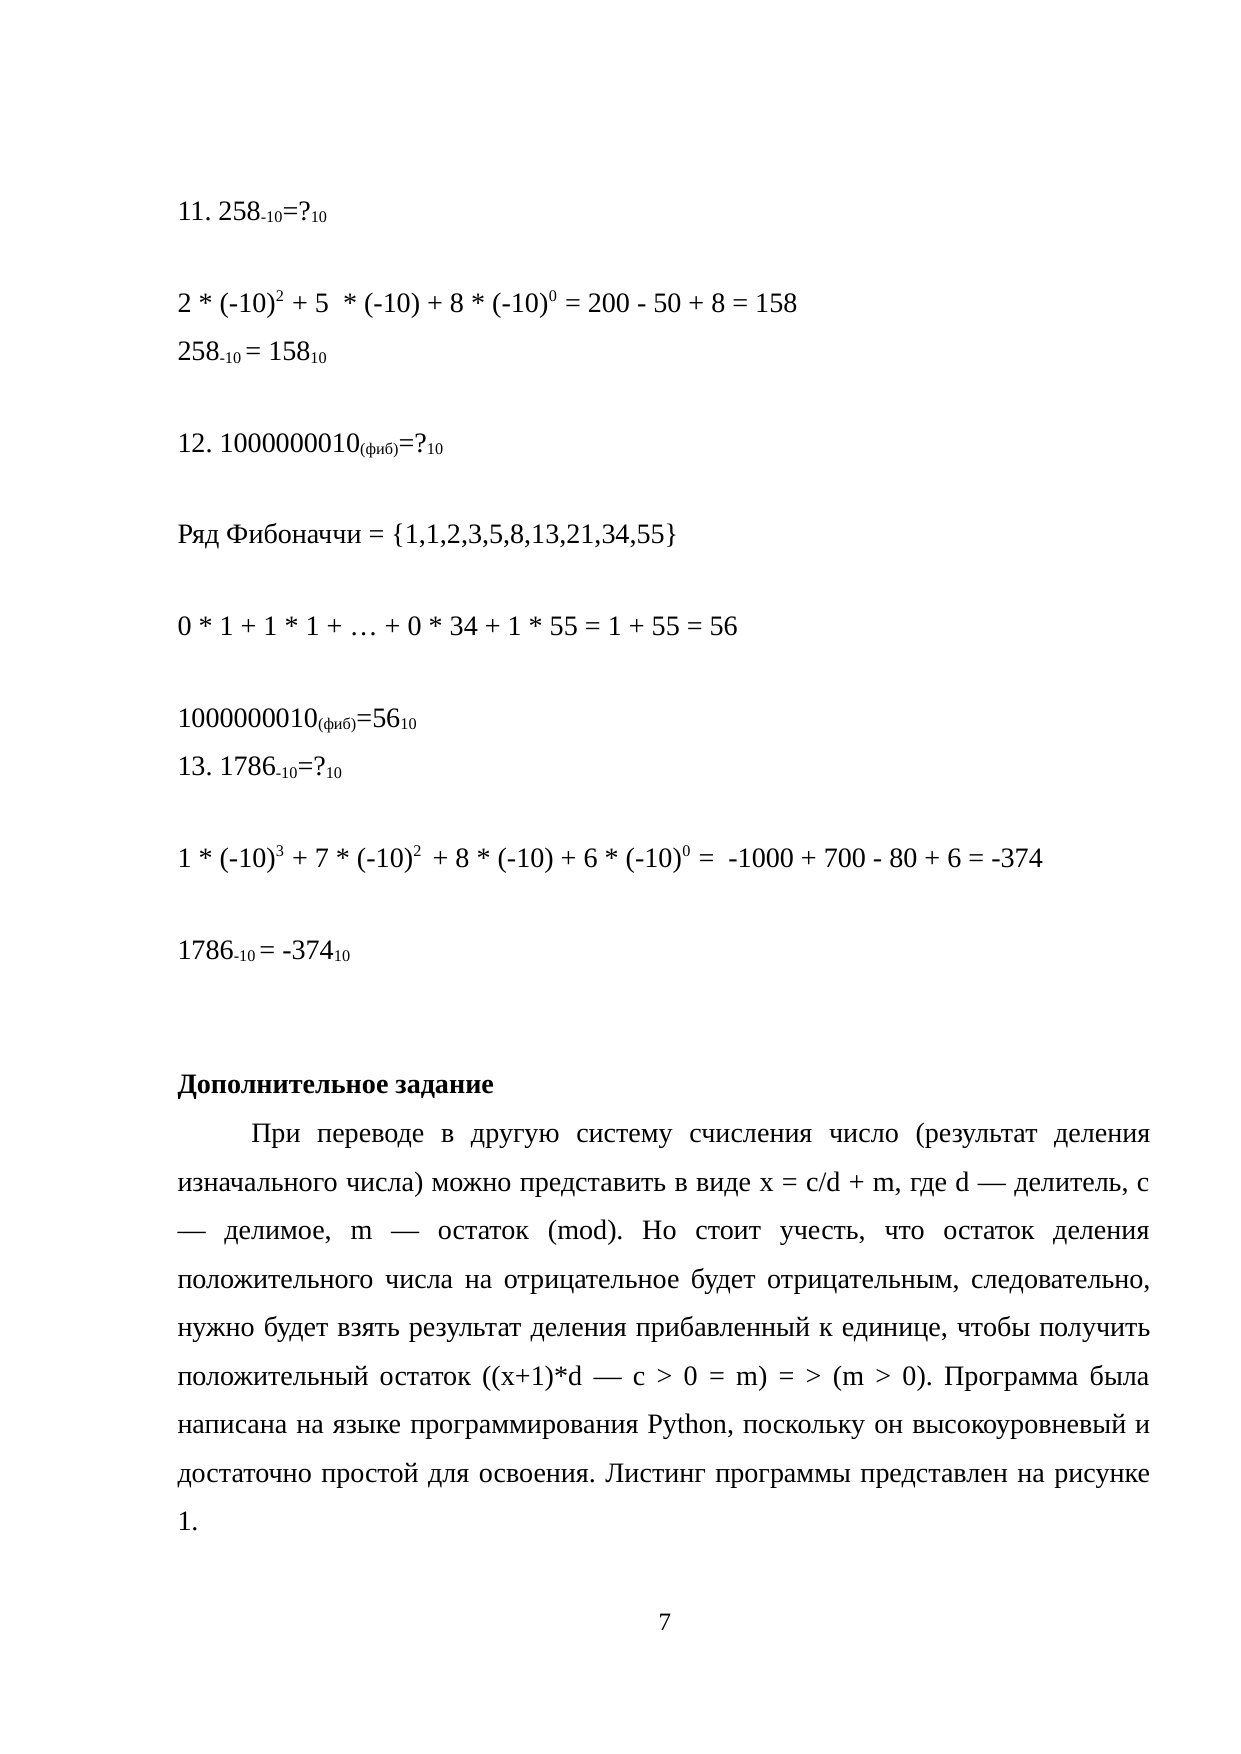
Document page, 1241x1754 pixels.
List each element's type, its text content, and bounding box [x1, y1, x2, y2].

text При переводе в другую систему счисления число (результат деления изначального числа) можно представить в виде x = c/d + m, где d — делитель, с — делимое, m — остаток (mod). Но стоит учесть, что остаток деления положительного числа на отрицательное будет отрицательным, следовательно, нужно будет взять результат деления прибавленный к единице, чтобы получить положительный остаток ((x+1)*d — c > 0 = m) = > (m > 0). Программа была написана на языке программирования Python, поскольку он высокоуровневый и достаточно простой для освоения. Листинг программы представлен на рисунке 1. [177, 1116, 1152, 1537]
text 12. 1000000010(фиб)=?10 [177, 426, 1152, 458]
text 1786-10 = -37410 [177, 933, 1152, 965]
text 11. 258-10=?10 [177, 194, 1152, 226]
text Дополнительное задание [177, 1068, 1152, 1100]
text 0 * 1 + 1 * 1 + … + 0 * 34 + 1 * 55 = 1 + 55 = 56 [177, 609, 1152, 642]
text 2 * (-10)2 + 5 * (-10) + 8 * (-10)0 = 200 - 50 + 8 = 158 [177, 286, 1152, 318]
text 1 * (-10)3 + 7 * (-10)2 + 8 * (-10) + 6 * (-10)0 = -1000 + 700 - 80 + 6 = -374 [177, 841, 1152, 873]
text 13. 1786-10=?10 [177, 749, 1152, 782]
text 1000000010(фиб)=5610 [177, 701, 1152, 733]
text Ряд Фибоначчи = {1,1,2,3,5,8,13,21,34,55} [177, 518, 1152, 550]
text 258-10 = 15810 [177, 334, 1152, 367]
